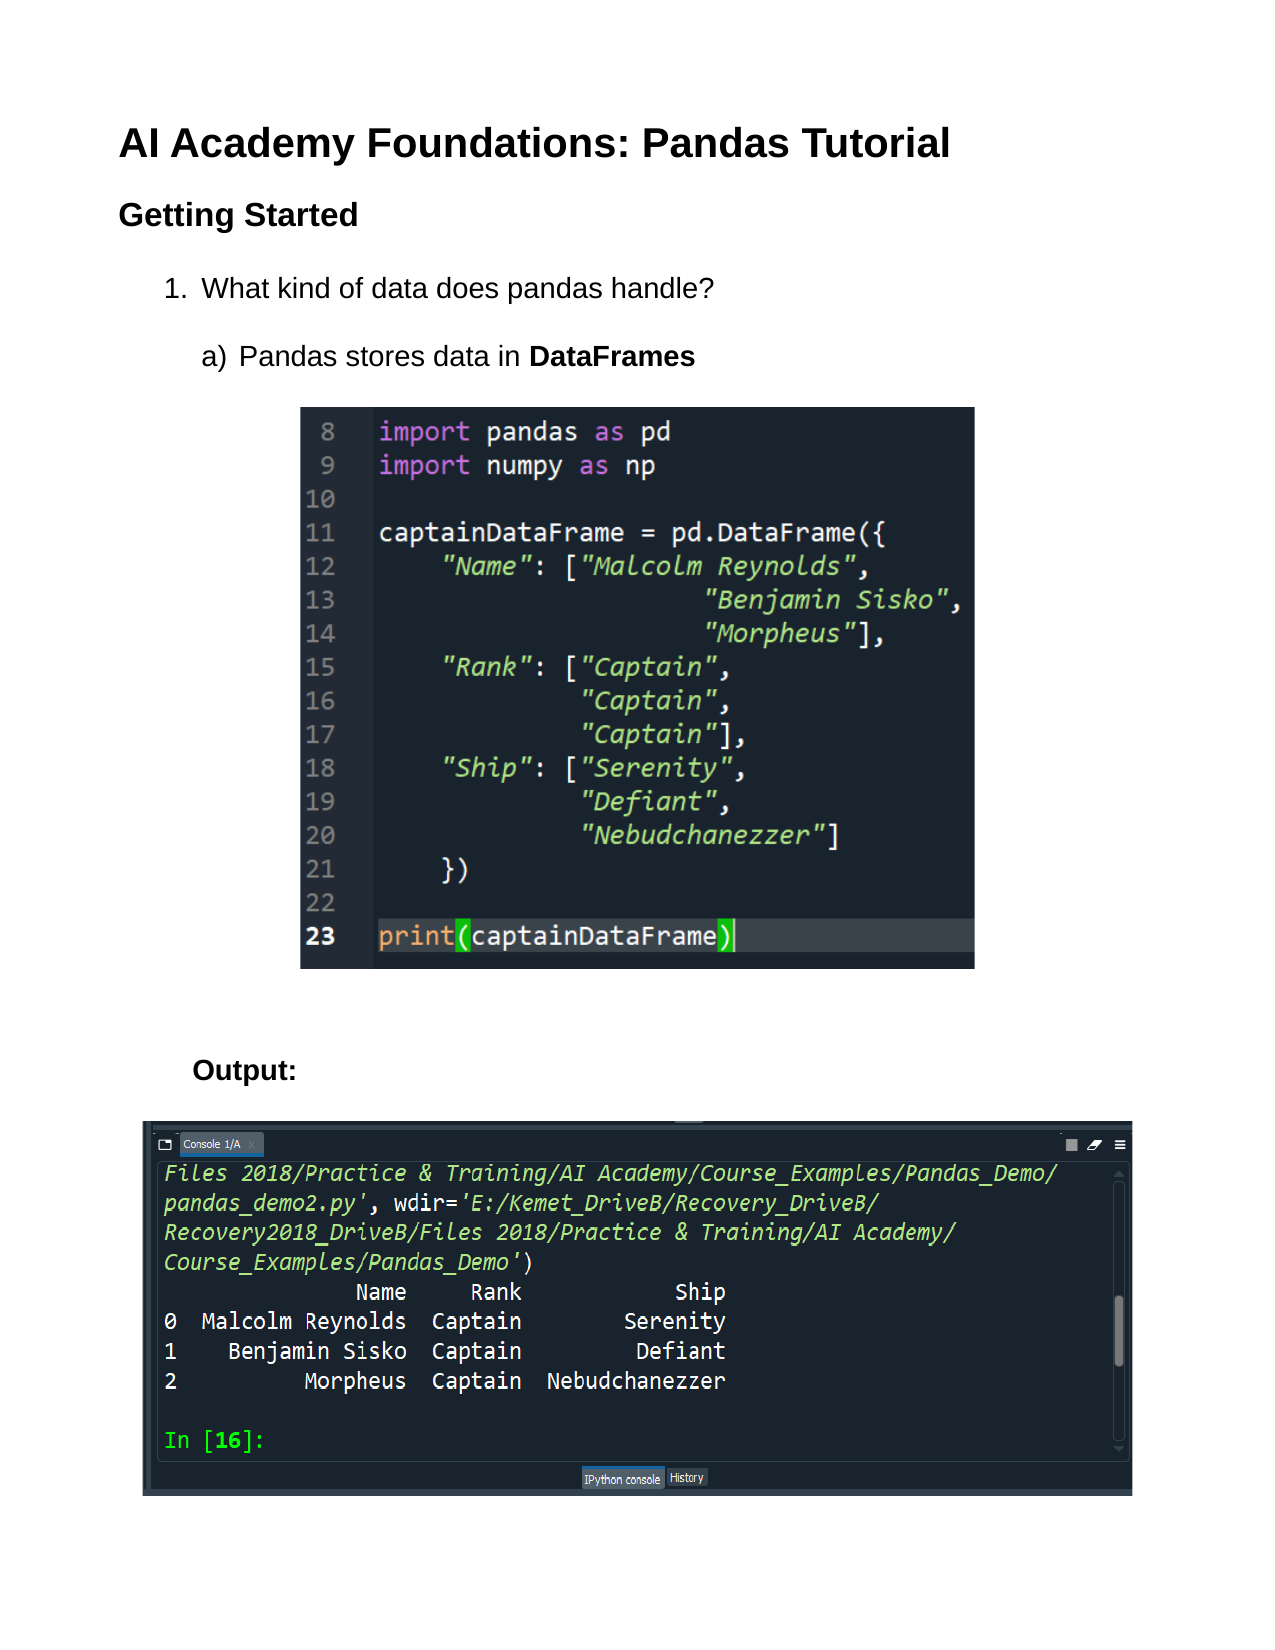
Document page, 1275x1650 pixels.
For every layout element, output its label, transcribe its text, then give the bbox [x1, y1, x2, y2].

list What kind of data does pandas handle? [156, 271, 1157, 305]
picture [142, 1121, 1133, 1496]
text Getting Started [118, 196, 1157, 234]
list Pandas stores data in DataFrames [193, 339, 1157, 373]
picture [300, 407, 975, 969]
text Output: [118, 1053, 1157, 1087]
